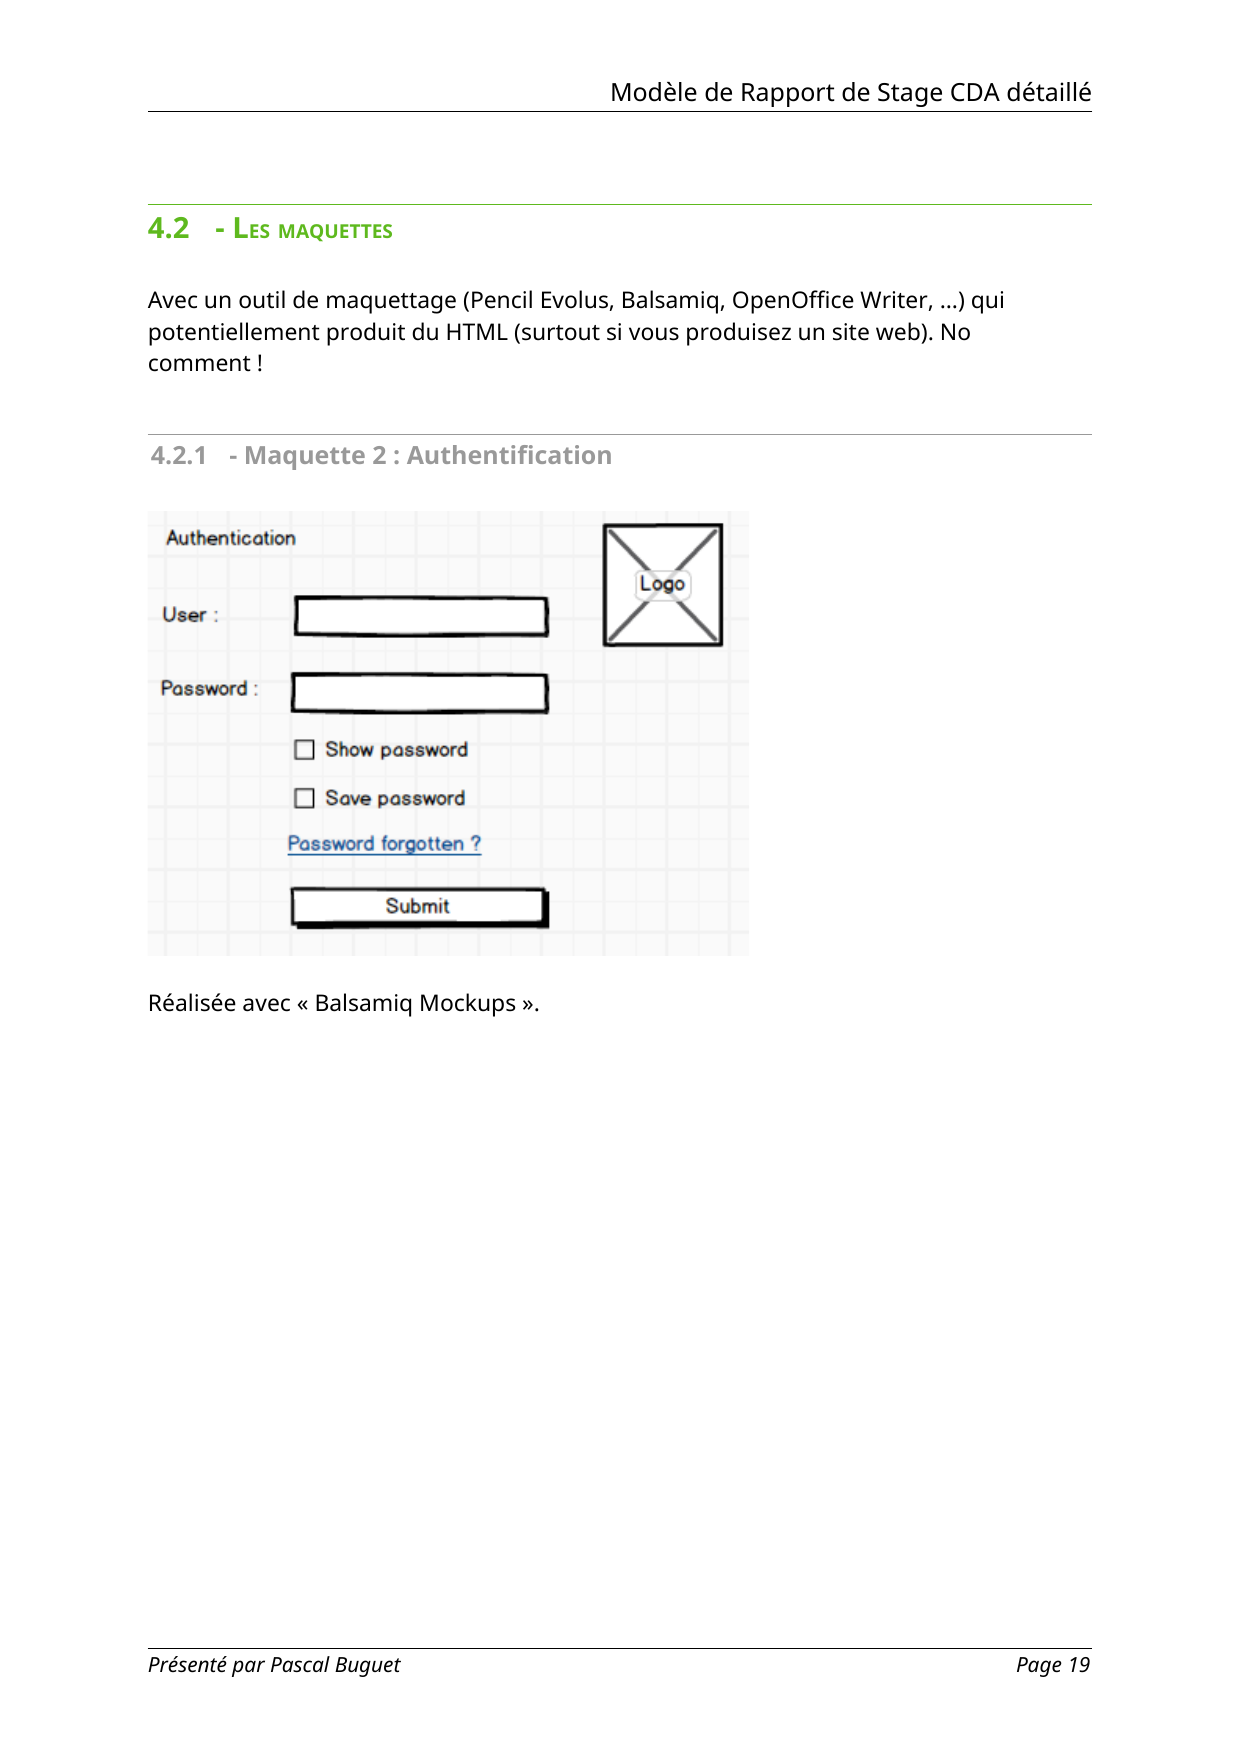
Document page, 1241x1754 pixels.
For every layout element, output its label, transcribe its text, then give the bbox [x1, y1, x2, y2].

text Réalisée avec « Balsamiq Mockups ». [148, 987, 1092, 1018]
subtitle - Les maquettes [148, 205, 1092, 247]
text Avec un outil de maquettage (Pencil Evolus, Balsamiq, OpenOffice Writer, …) qui potentiellement produit du HTML (surtout si vous produisez un site web). No comment ! [148, 284, 1092, 378]
subtitle - Maquette 2 : Authentification [148, 435, 1092, 474]
picture [147, 511, 750, 956]
